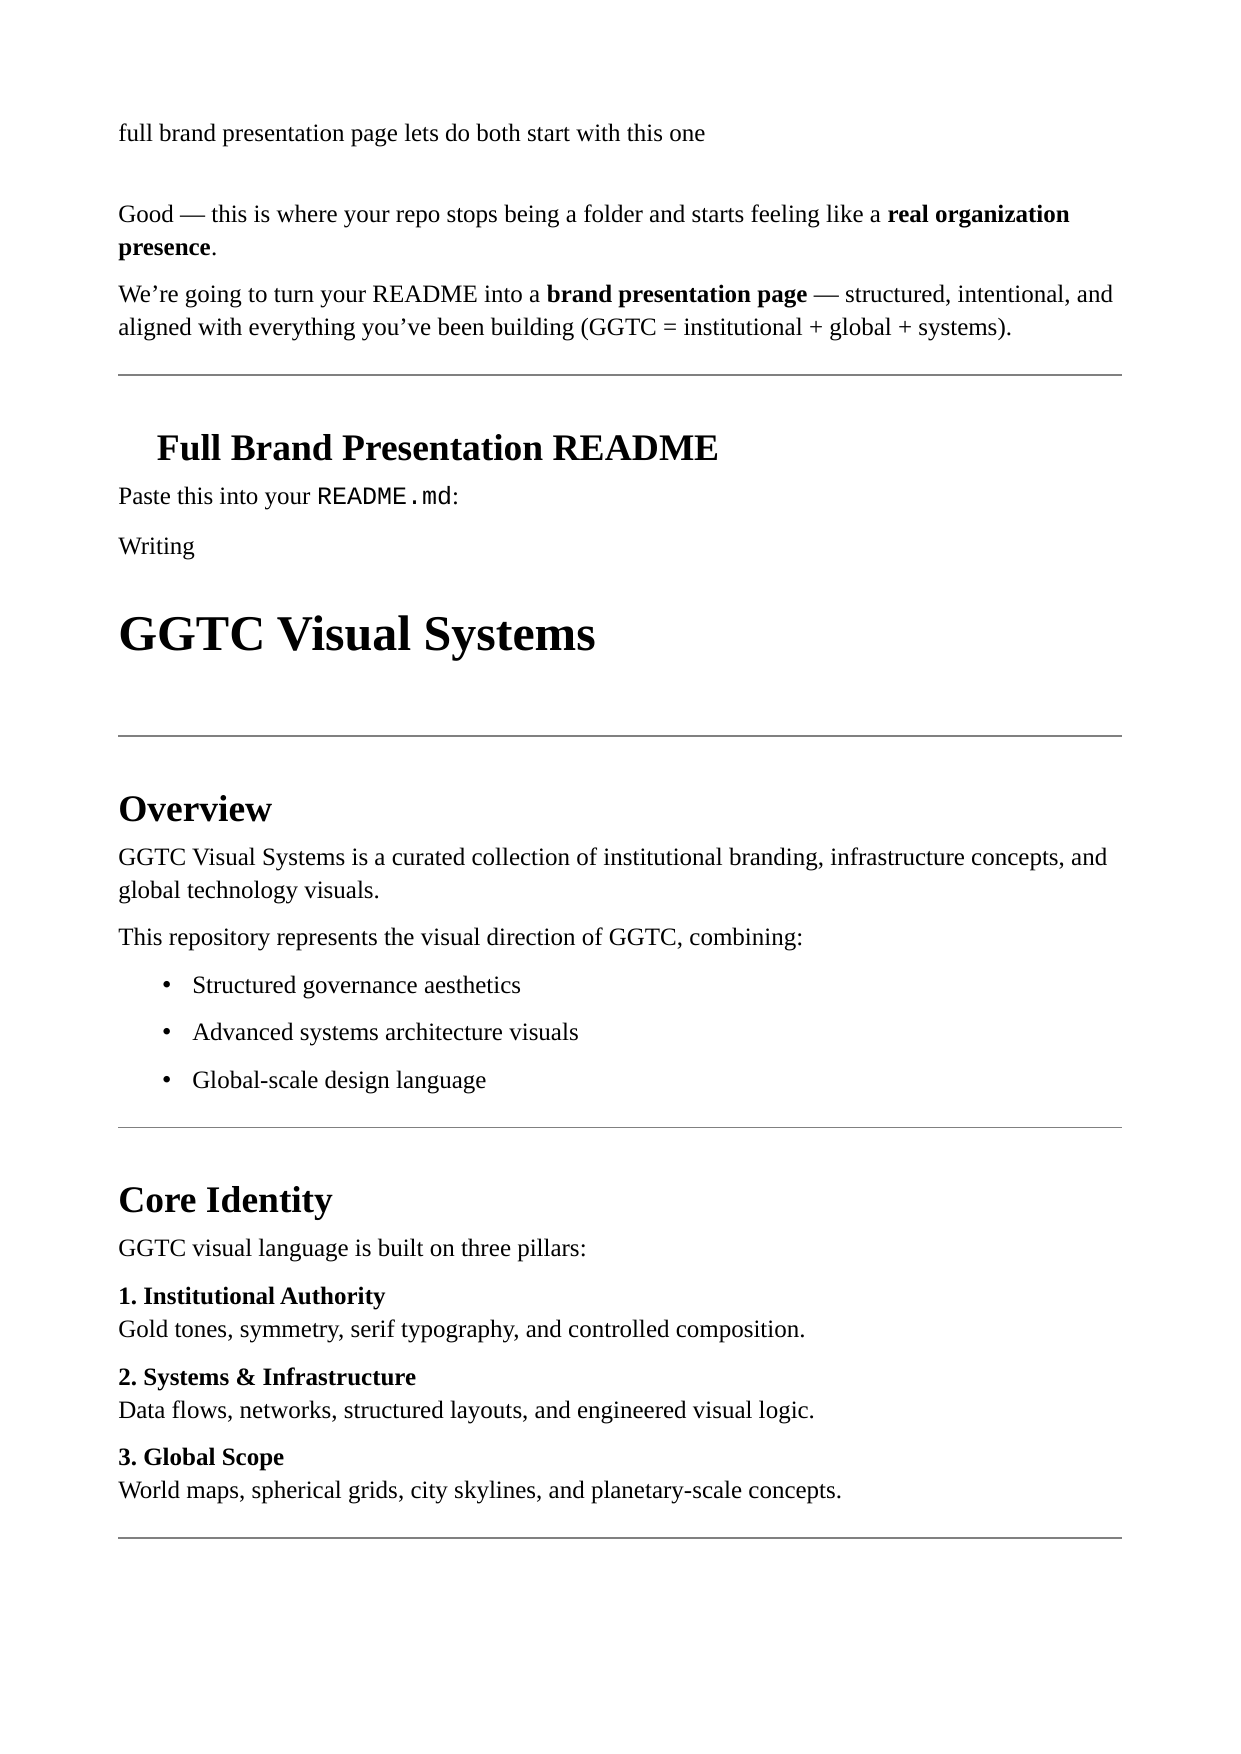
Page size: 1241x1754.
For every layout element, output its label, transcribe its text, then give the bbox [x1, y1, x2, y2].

subtitle GGTC Visual Systems [118, 603, 1122, 661]
text GGTC visual language is built on three pillars: [118, 1233, 1122, 1262]
list Structured governance aesthetics [162, 970, 1122, 999]
list Advanced systems architecture visuals [162, 1017, 1122, 1046]
text 2. Systems & Infrastructure Data flows, networks, structured layouts, and engineered visual logic. [118, 1362, 1122, 1423]
text This repository represents the visual direction of GGTC, combining: [118, 922, 1122, 951]
text 1. Institutional Authority Gold tones, symmetry, serif typography, and controlled composition. [118, 1281, 1122, 1343]
text GGTC Visual Systems is a curated collection of institutional branding, infrastructure concepts, and global technology visuals. [118, 842, 1122, 903]
subtitle 🔷 Full Brand Presentation README [118, 425, 1122, 468]
text 3. Global Scope World maps, spherical grids, city skylines, and planetary-scale concepts. [118, 1442, 1122, 1504]
text We’re going to turn your README into a brand presentation page — structured, intentional, and aligned with everything you’ve been building (GGTC = institutional + global + systems). [118, 279, 1122, 341]
text full brand presentation page lets do both start with this one [118, 118, 1122, 147]
text Writing [118, 531, 1122, 559]
subtitle Core Identity [118, 1178, 1122, 1221]
text Paste this into your README.md: [118, 481, 1122, 512]
text Good — this is where your repo stops being a folder and starts feeling like a real organization presence. [118, 199, 1122, 261]
subtitle Overview [118, 786, 1122, 829]
list Global-scale design language [162, 1065, 1122, 1094]
